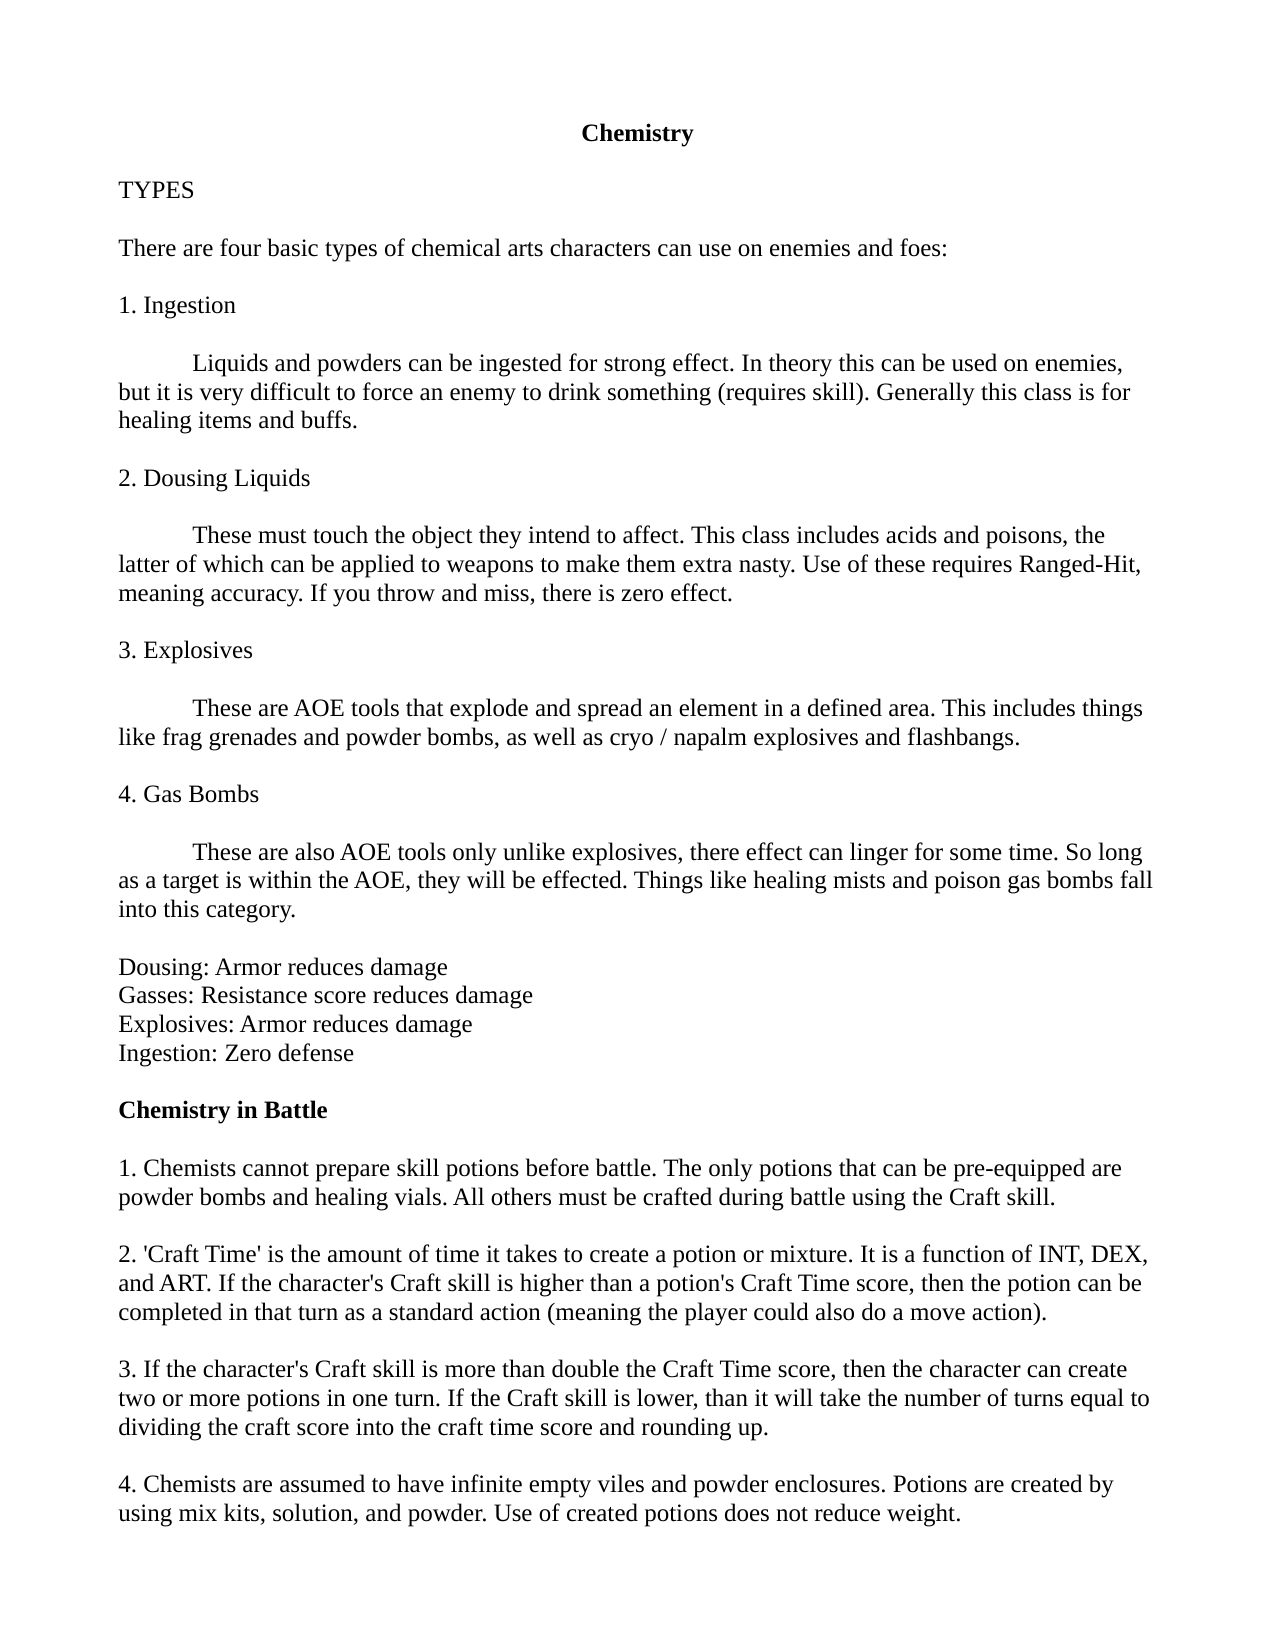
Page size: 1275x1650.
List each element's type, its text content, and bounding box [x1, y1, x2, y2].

text There are four basic types of chemical arts characters can use on enemies and foes: [118, 233, 1157, 262]
text 3. Explosives [118, 636, 1157, 664]
text Liquids and powders can be ingested for strong effect. In theory this can be used on enemies, but it is very difficult to force an enemy to drink something (requires skill). Generally this class is for healing items and buffs. [118, 348, 1157, 434]
text Gasses: Resistance score reduces damage [118, 981, 1157, 1009]
text 4. Chemists are assumed to have infinite empty viles and powder enclosures. Potions are created by using mix kits, solution, and powder. Use of created potions does not reduce weight. [118, 1469, 1157, 1527]
text 1. Ingestion [118, 291, 1157, 319]
text 2. Dousing Liquids [118, 463, 1157, 492]
text 3. If the character's Craft skill is more than double the Craft Time score, then the character can create two or more potions in one turn. If the Craft skill is lower, than it will take the number of turns equal to dividing the craft score into the craft time score and rounding up. [118, 1354, 1157, 1441]
text 2. 'Craft Time' is the amount of time it takes to create a potion or mixture. It is a function of INT, DEX, and ART. If the character's Craft skill is higher than a potion's Craft Time score, then the potion can be completed in that turn as a standard action (meaning the player could also do a move action). [118, 1239, 1157, 1326]
text These are also AOE tools only unlike explosives, there effect can linger for some time. So long as a target is within the AOE, they will be effected. Things like healing mists and poison gas bombs fall into this category. [118, 837, 1157, 923]
text Chemistry in Battle [118, 1096, 1157, 1124]
text Ingestion: Zero defense [118, 1038, 1157, 1067]
text These are AOE tools that explode and spread an element in a defined area. This includes things like frag grenades and powder bombs, as well as cryo / napalm explosives and flashbangs. [118, 693, 1157, 751]
text 1. Chemists cannot prepare skill potions before battle. The only potions that can be pre-equipped are powder bombs and healing vials. All others must be crafted during battle using the Craft skill. [118, 1153, 1157, 1211]
text TYPES [118, 176, 1157, 204]
text Explosives: Armor reduces damage [118, 1009, 1157, 1038]
text Chemistry [118, 118, 1157, 147]
text Dousing: Armor reduces damage [118, 952, 1157, 981]
text 4. Gas Bombs [118, 779, 1157, 808]
text These must touch the object they intend to affect. This class includes acids and poisons, the latter of which can be applied to weapons to make them extra nasty. Use of these requires Ranged-Hit, meaning accuracy. If you throw and miss, there is zero effect. [118, 521, 1157, 607]
